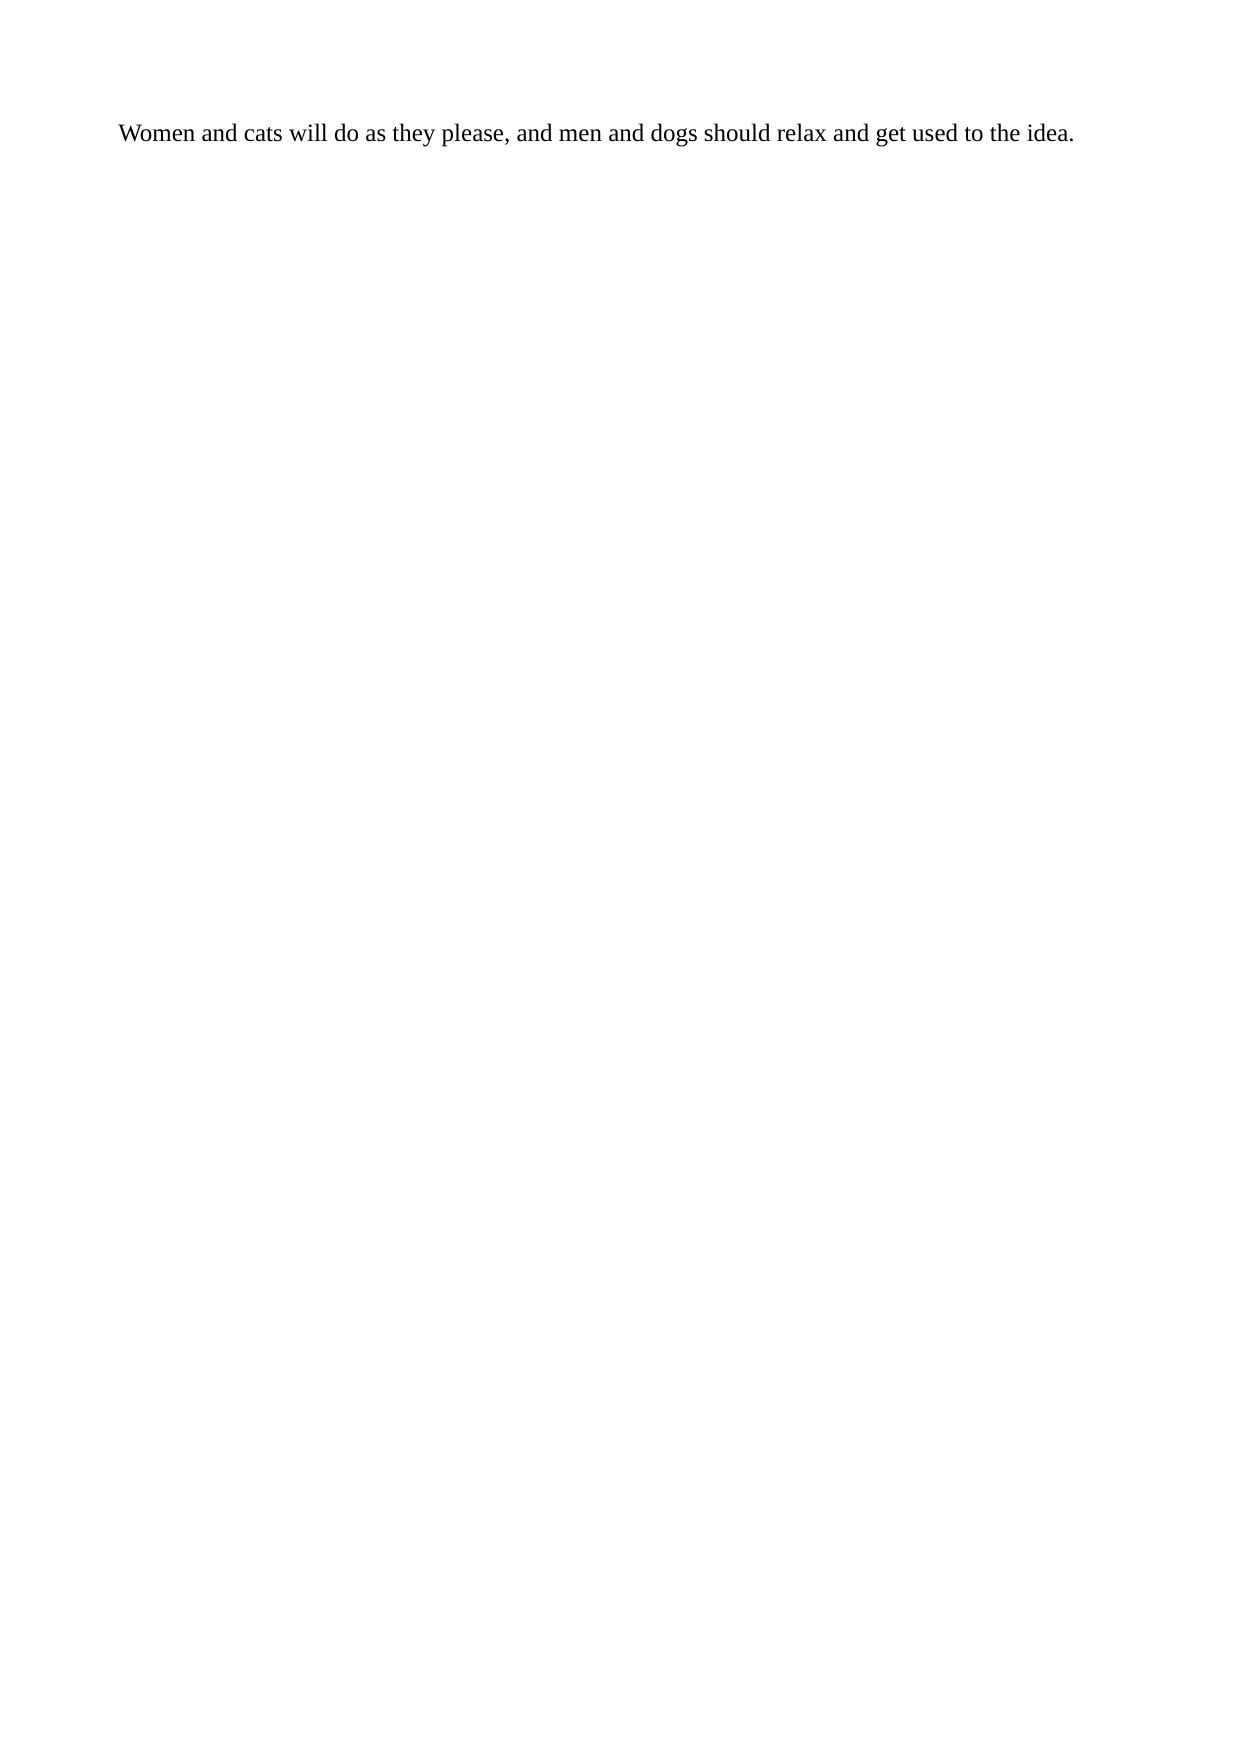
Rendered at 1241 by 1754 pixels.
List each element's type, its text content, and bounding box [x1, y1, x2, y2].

text Women and cats will do as they please, and men and dogs should relax and get used to the idea. [118, 118, 1122, 147]
